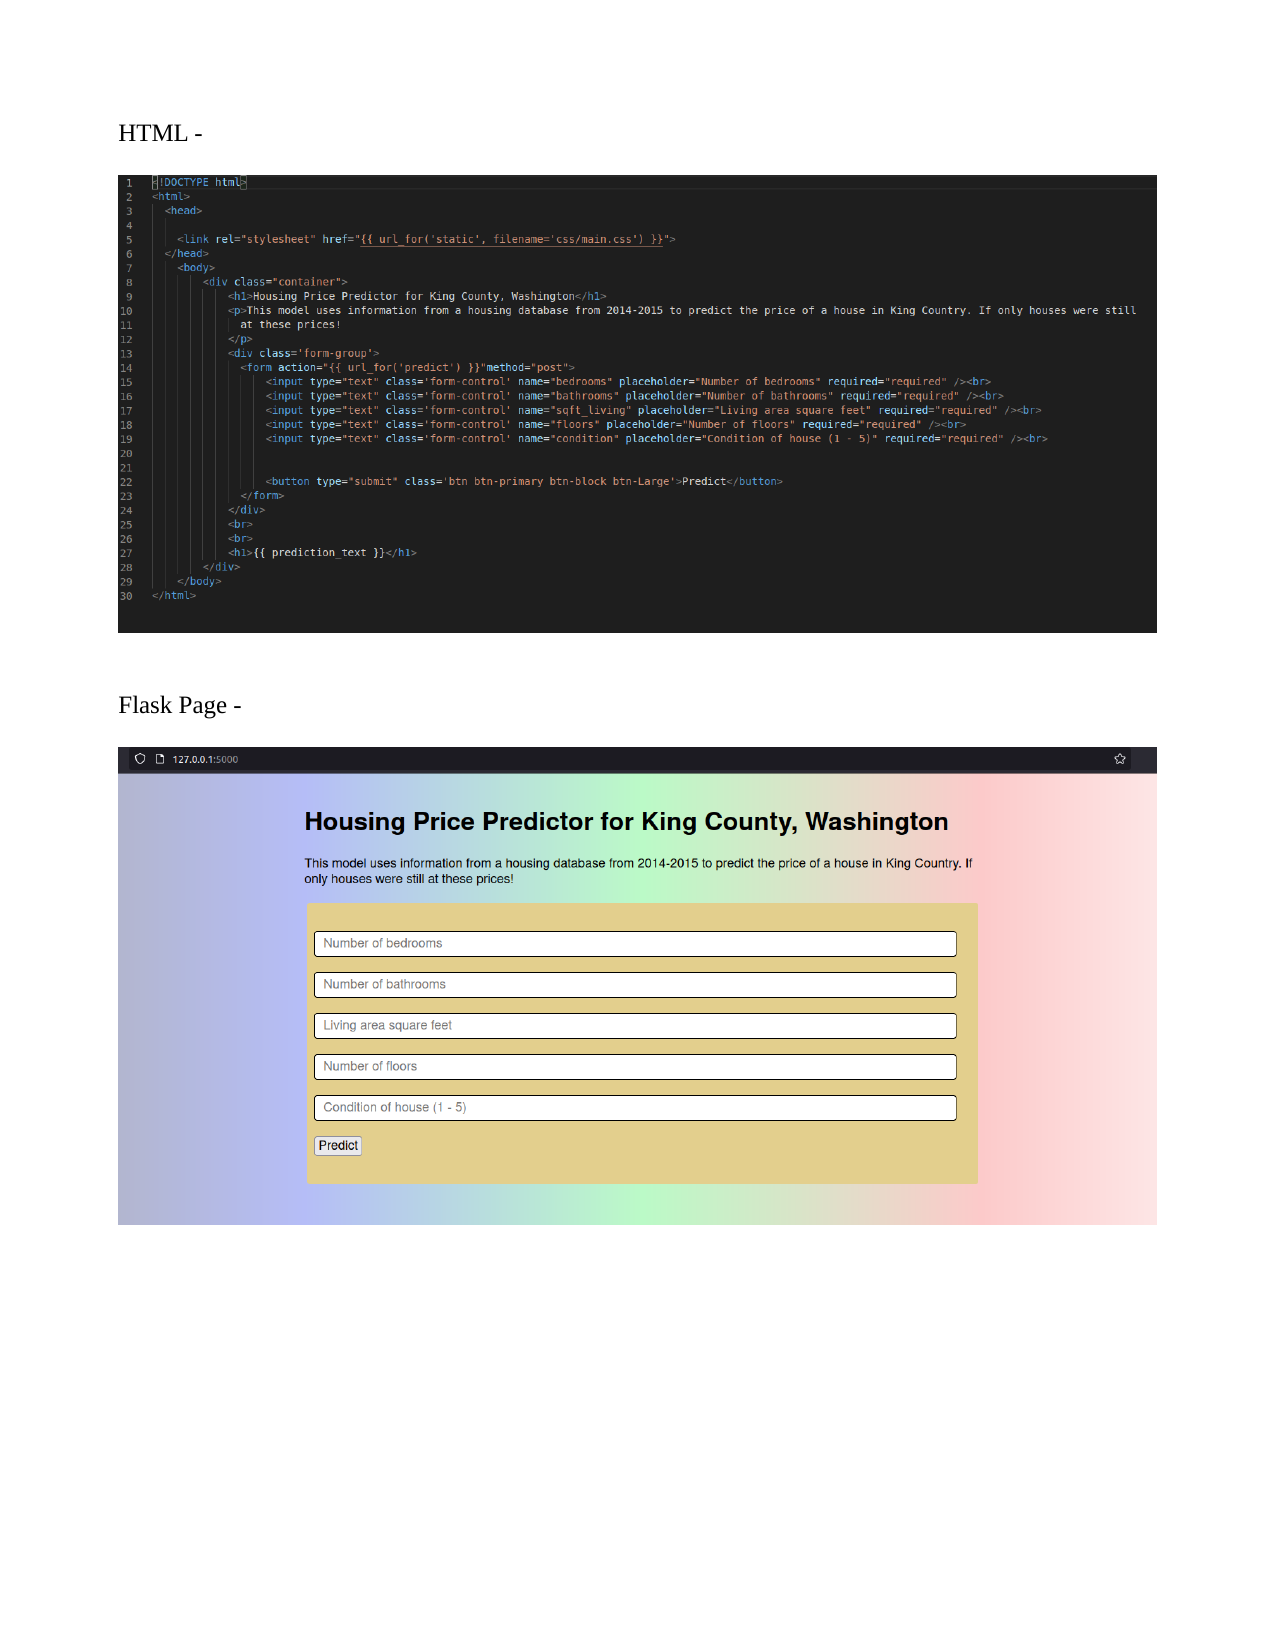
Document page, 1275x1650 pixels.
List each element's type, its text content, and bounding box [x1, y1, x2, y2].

text HTML - [118, 118, 1157, 147]
text Flask Page - [118, 690, 1157, 719]
picture [118, 175, 1157, 633]
picture [118, 747, 1157, 1225]
